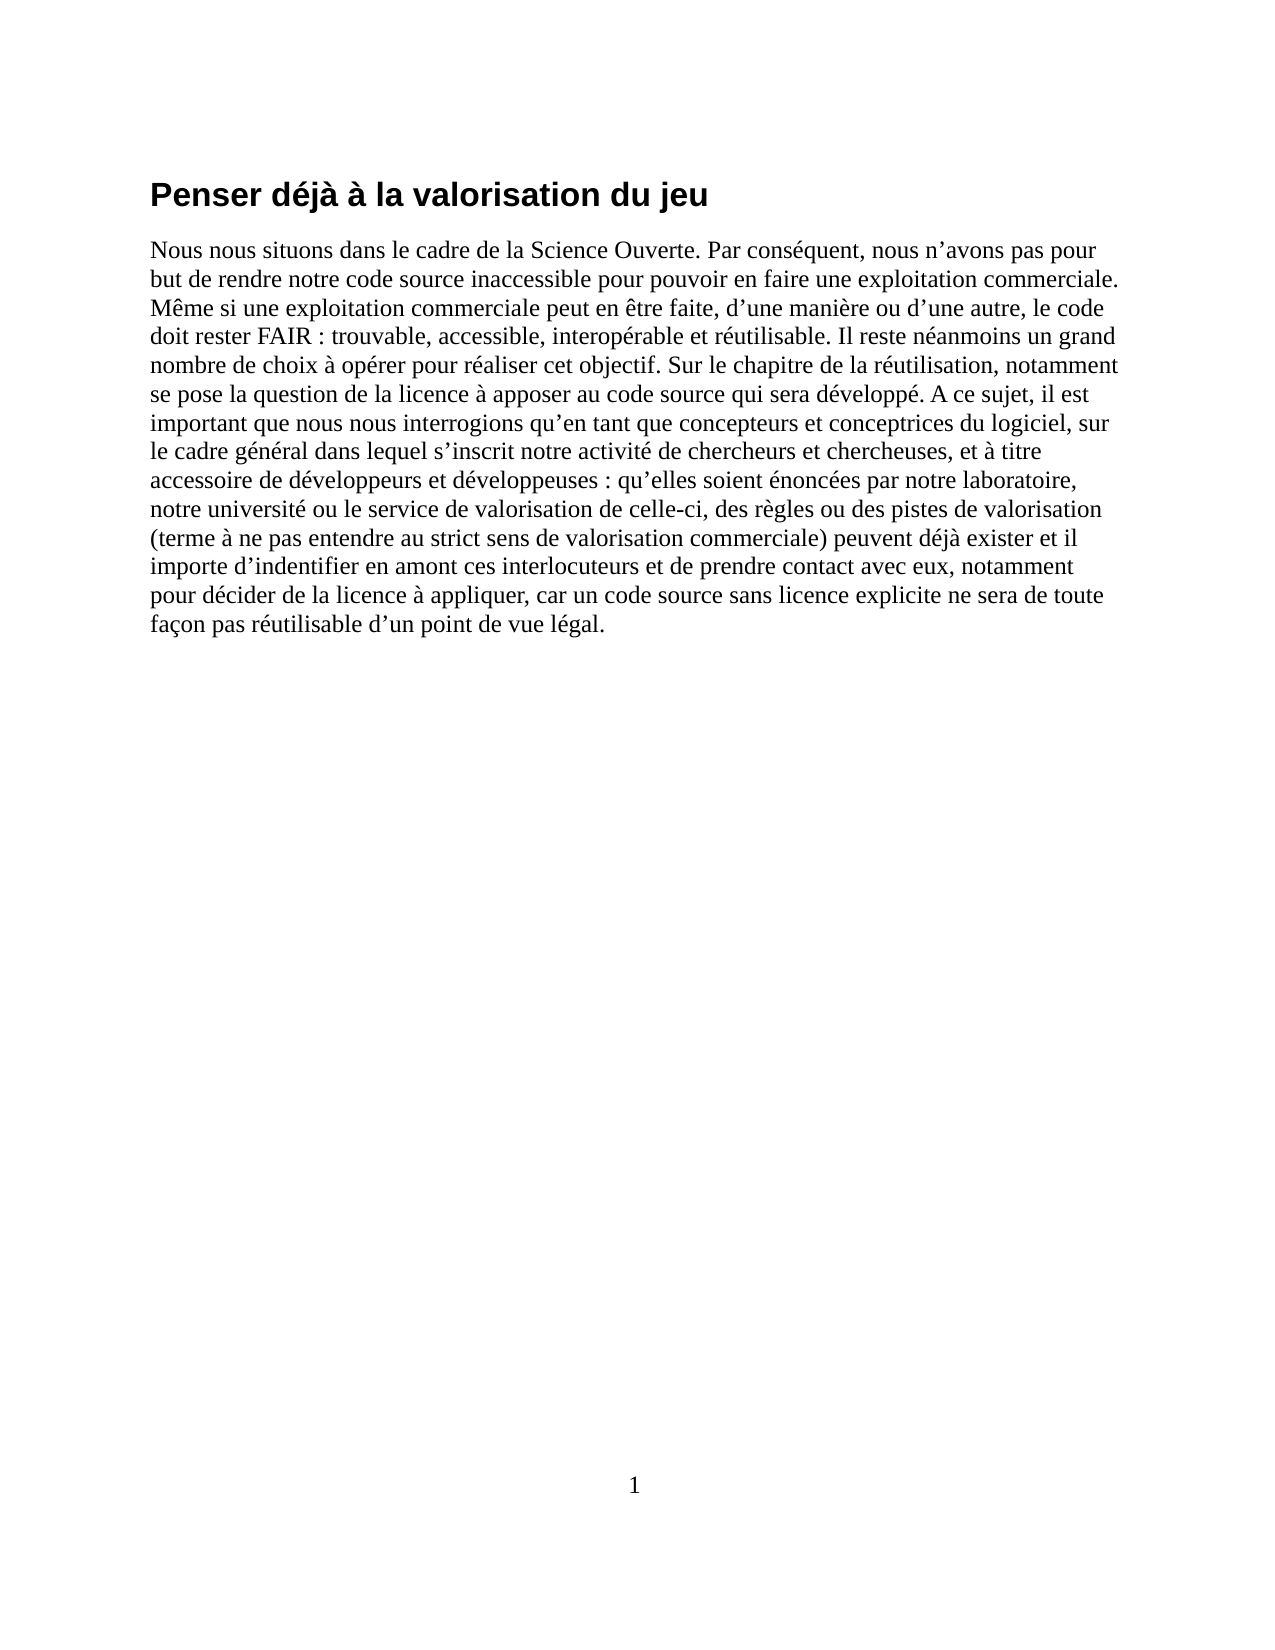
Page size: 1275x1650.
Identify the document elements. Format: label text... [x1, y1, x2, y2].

subtitle Penser déjà à la valorisation du jeu [150, 175, 1125, 214]
text Nous nous situons dans le cadre de la Science Ouverte. Par conséquent, nous n’avons pas pour but de rendre notre code source inaccessible pour pouvoir en faire une exploitation commerciale. Même si une exploitation commerciale peut en être faite, d’une manière ou d’une autre, le code doit rester FAIR : trouvable, accessible, interopérable et réutilisable. Il reste néanmoins un grand nombre de choix à opérer pour réaliser cet objectif. Sur le chapitre de la réutilisation, notamment se pose la question de la licence à apposer au code source qui sera développé. A ce sujet, il est important que nous nous interrogions qu’en tant que concepteurs et conceptrices du logiciel, sur le cadre général dans lequel s’inscrit notre activité de chercheurs et chercheuses, et à titre accessoire de développeurs et développeuses : qu’elles soient énoncées par notre laboratoire, notre université ou le service de valorisation de celle-ci, des règles ou des pistes de valorisation (terme à ne pas entendre au strict sens de valorisation commerciale) peuvent déjà exister et il importe d’indentifier en amont ces interlocuteurs et de prendre contact avec eux, notamment pour décider de la licence à appliquer, car un code source sans licence explicite ne sera de toute façon pas réutilisable d’un point de vue légal. [150, 235, 1125, 638]
